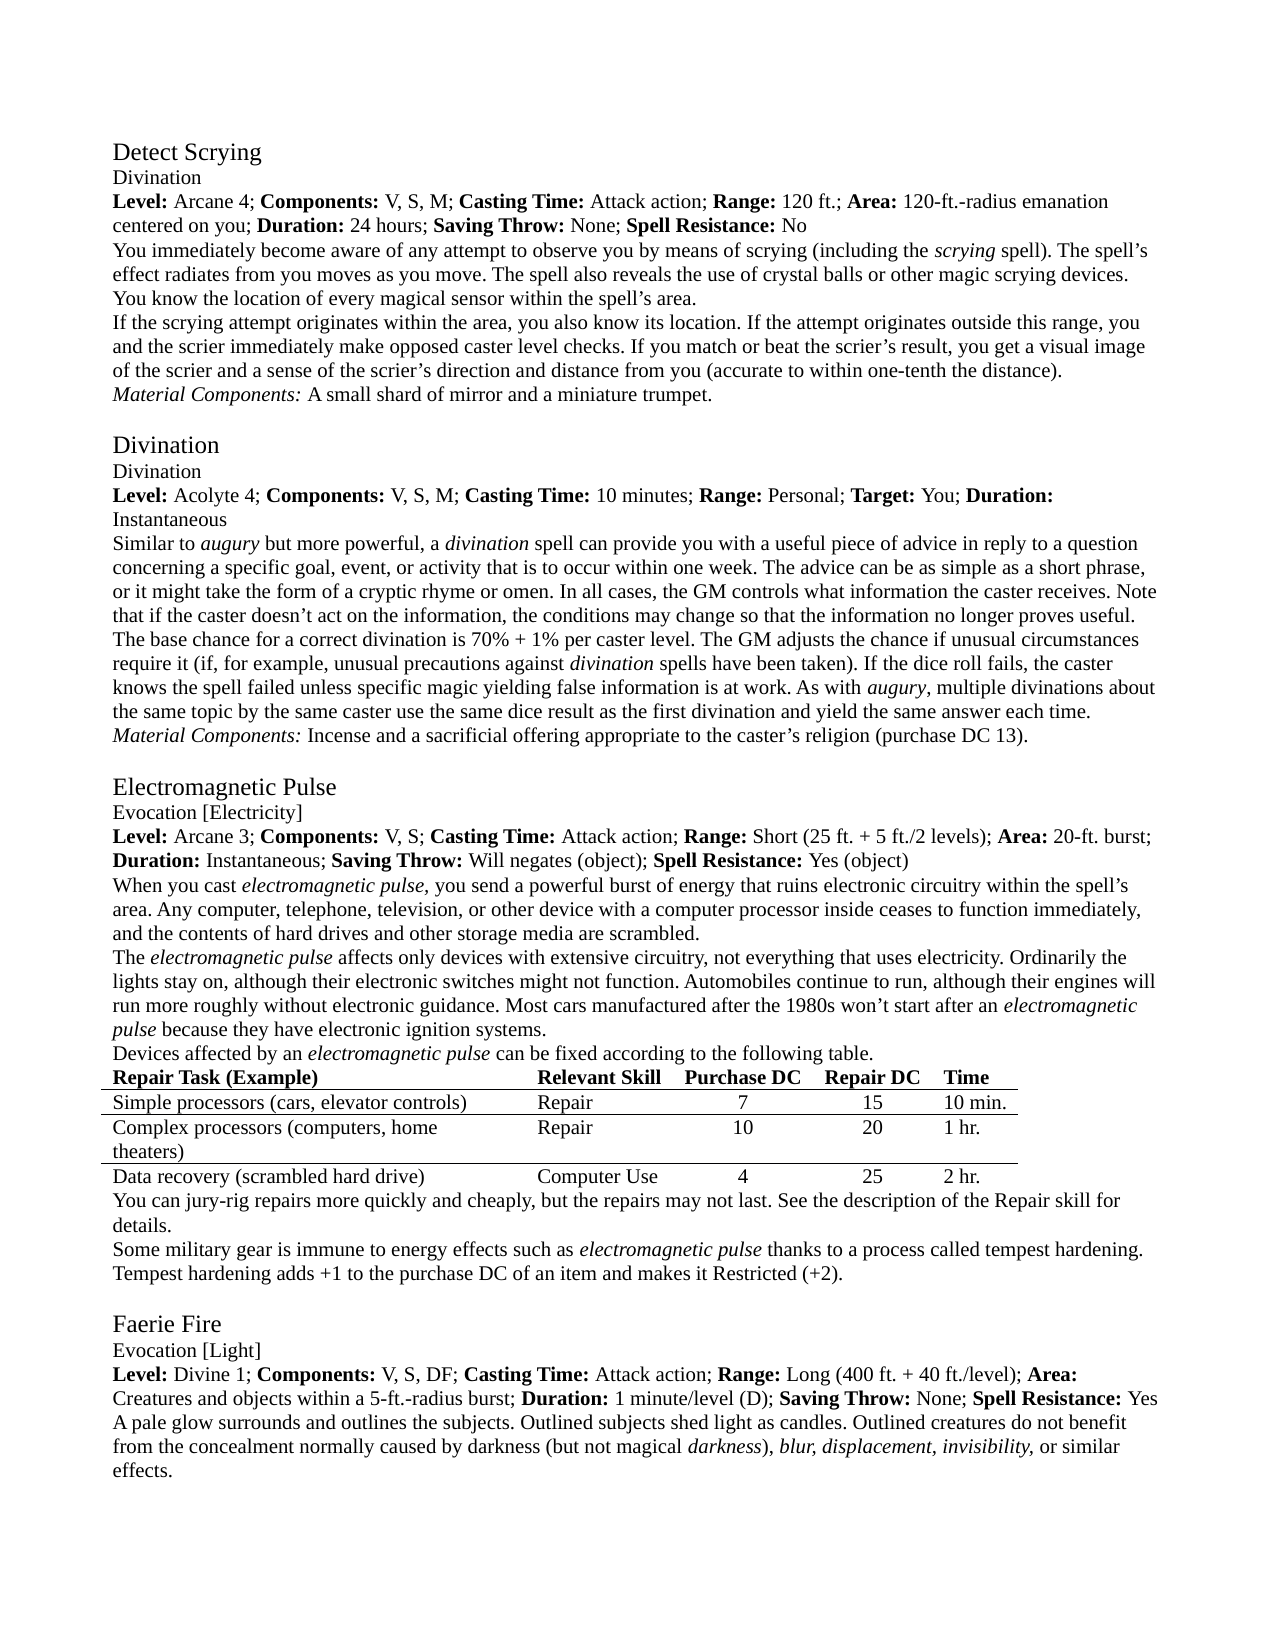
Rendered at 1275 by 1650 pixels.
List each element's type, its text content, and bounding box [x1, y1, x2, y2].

text Devices affected by an electromagnetic pulse can be fixed according to the following table. [112, 1041, 1162, 1065]
text When you cast electromagnetic pulse, you send a powerful burst of energy that ruins electronic circuitry within the spell’s area. Any computer, telephone, television, or other device with a computer processor inside ceases to function immediately, and the contents of hard drives and other storage media are scrambled. [112, 872, 1162, 945]
text Detect Scrying [112, 137, 1162, 165]
table_cell 7 [673, 1090, 813, 1114]
table_cell 4 [673, 1164, 813, 1188]
table_cell 2 hr. [932, 1164, 1018, 1188]
text Similar to augury but more powerful, a divination spell can provide you with a useful piece of advice in reply to a question concerning a specific goal, event, or activity that is to occur within one week. The advice can be as simple as a short phrase, or it might take the form of a cryptic rhyme or omen. In all cases, the GM controls what information the caster receives. Note that if the caster doesn’t act on the information, the conditions may change so that the information no longer proves useful. The base chance for a correct divination is 70% + 1% per caster level. The GM adjusts the chance if unusual circumstances require it (if, for example, unusual precautions against divination spells have been taken). If the dice roll fails, the caster knows the spell failed unless specific magic yielding false information is at work. As with augury, multiple divinations about the same topic by the same caster use the same dice result as the first divination and yield the same answer each time. [112, 531, 1162, 723]
table_cell 15 [813, 1090, 932, 1114]
table_header Repair Task (Example) [101, 1065, 526, 1089]
table_cell 20 [813, 1115, 932, 1163]
text Divination [112, 430, 1162, 459]
text Divination [112, 459, 1162, 483]
table_cell Computer Use [526, 1164, 673, 1188]
text Level: Divine 1; Components: V, S, DF; Casting Time: Attack action; Range: Long (400 ft. + 40 ft./level); Area: Creatures and objects within a 5-ft.-radius burst; Duration: 1 minute/level (D); Saving Throw: None; Spell Resistance: Yes [112, 1362, 1162, 1410]
table_header Purchase DC [673, 1065, 813, 1089]
table_cell 25 [813, 1164, 932, 1188]
text Divination [112, 165, 1162, 189]
table_header Relevant Skill [526, 1065, 673, 1089]
table_cell 1 hr. [932, 1115, 1018, 1163]
table_cell Data recovery (scrambled hard drive) [101, 1164, 526, 1188]
text Faerie Fire [112, 1309, 1162, 1337]
text Level: Arcane 3; Components: V, S; Casting Time: Attack action; Range: Short (25 ft. + 5 ft./2 levels); Area: 20-ft. burst; Duration: Instantaneous; Saving Throw: Will negates (object); Spell Resistance: Yes (object) [112, 824, 1162, 872]
text A pale glow surrounds and outlines the subjects. Outlined subjects shed light as candles. Outlined creatures do not benefit from the concealment normally caused by darkness (but not magical darkness), blur, displacement, invisibility, or similar effects. [112, 1410, 1162, 1482]
text Some military gear is immune to energy effects such as electromagnetic pulse thanks to a process called tempest hardening. Tempest hardening adds +1 to the purchase DC of an item and makes it Restricted (+2). [112, 1237, 1162, 1285]
text Evocation [Electricity] [112, 800, 1162, 824]
table_cell Repair [526, 1115, 673, 1163]
table_cell 10 min. [932, 1090, 1018, 1114]
table_cell 10 [673, 1115, 813, 1163]
text You immediately become aware of any attempt to observe you by means of scrying (including the scrying spell). The spell’s effect radiates from you moves as you move. The spell also reveals the use of crystal balls or other magic scrying devices. You know the location of every magical sensor within the spell’s area. [112, 237, 1162, 310]
text You can jury-rig repairs more quickly and cheaply, but the repairs may not last. See the description of the Repair skill for details. [112, 1188, 1162, 1237]
text Level: Arcane 4; Components: V, S, M; Casting Time: Attack action; Range: 120 ft.; Area: 120-ft.-radius emanation centered on you; Duration: 24 hours; Saving Throw: None; Spell Resistance: No [112, 189, 1162, 237]
text Electromagnetic Pulse [112, 772, 1162, 800]
text The electromagnetic pulse affects only devices with extensive circuitry, not everything that uses electricity. Ordinarily the lights stay on, although their electronic switches might not function. Automobiles continue to run, although their engines will run more roughly without electronic guidance. Most cars manufactured after the 1980s won’t start after an electromagnetic pulse because they have electronic ignition systems. [112, 945, 1162, 1041]
table_header Repair DC [813, 1065, 932, 1089]
table_cell Simple processors (cars, elevator controls) [101, 1090, 526, 1114]
text If the scrying attempt originates within the area, you also know its location. If the attempt originates outside this range, you and the scrier immediately make opposed caster level checks. If you match or beat the scrier’s result, you get a visual image of the scrier and a sense of the scrier’s direction and distance from you (accurate to within one-tenth the distance). [112, 310, 1162, 382]
text Evocation [Light] [112, 1337, 1162, 1362]
table_cell Repair [526, 1090, 673, 1114]
text Level: Acolyte 4; Components: V, S, M; Casting Time: 10 minutes; Range: Personal; Target: You; Duration: Instantaneous [112, 483, 1162, 531]
text Material Components: Incense and a sacrificial offering appropriate to the caster’s religion (purchase DC 13). [112, 723, 1162, 747]
table_header Time [932, 1065, 1018, 1089]
table_cell Complex processors (computers, home theaters) [101, 1115, 526, 1163]
text Material Components: A small shard of mirror and a miniature trumpet. [112, 382, 1162, 406]
